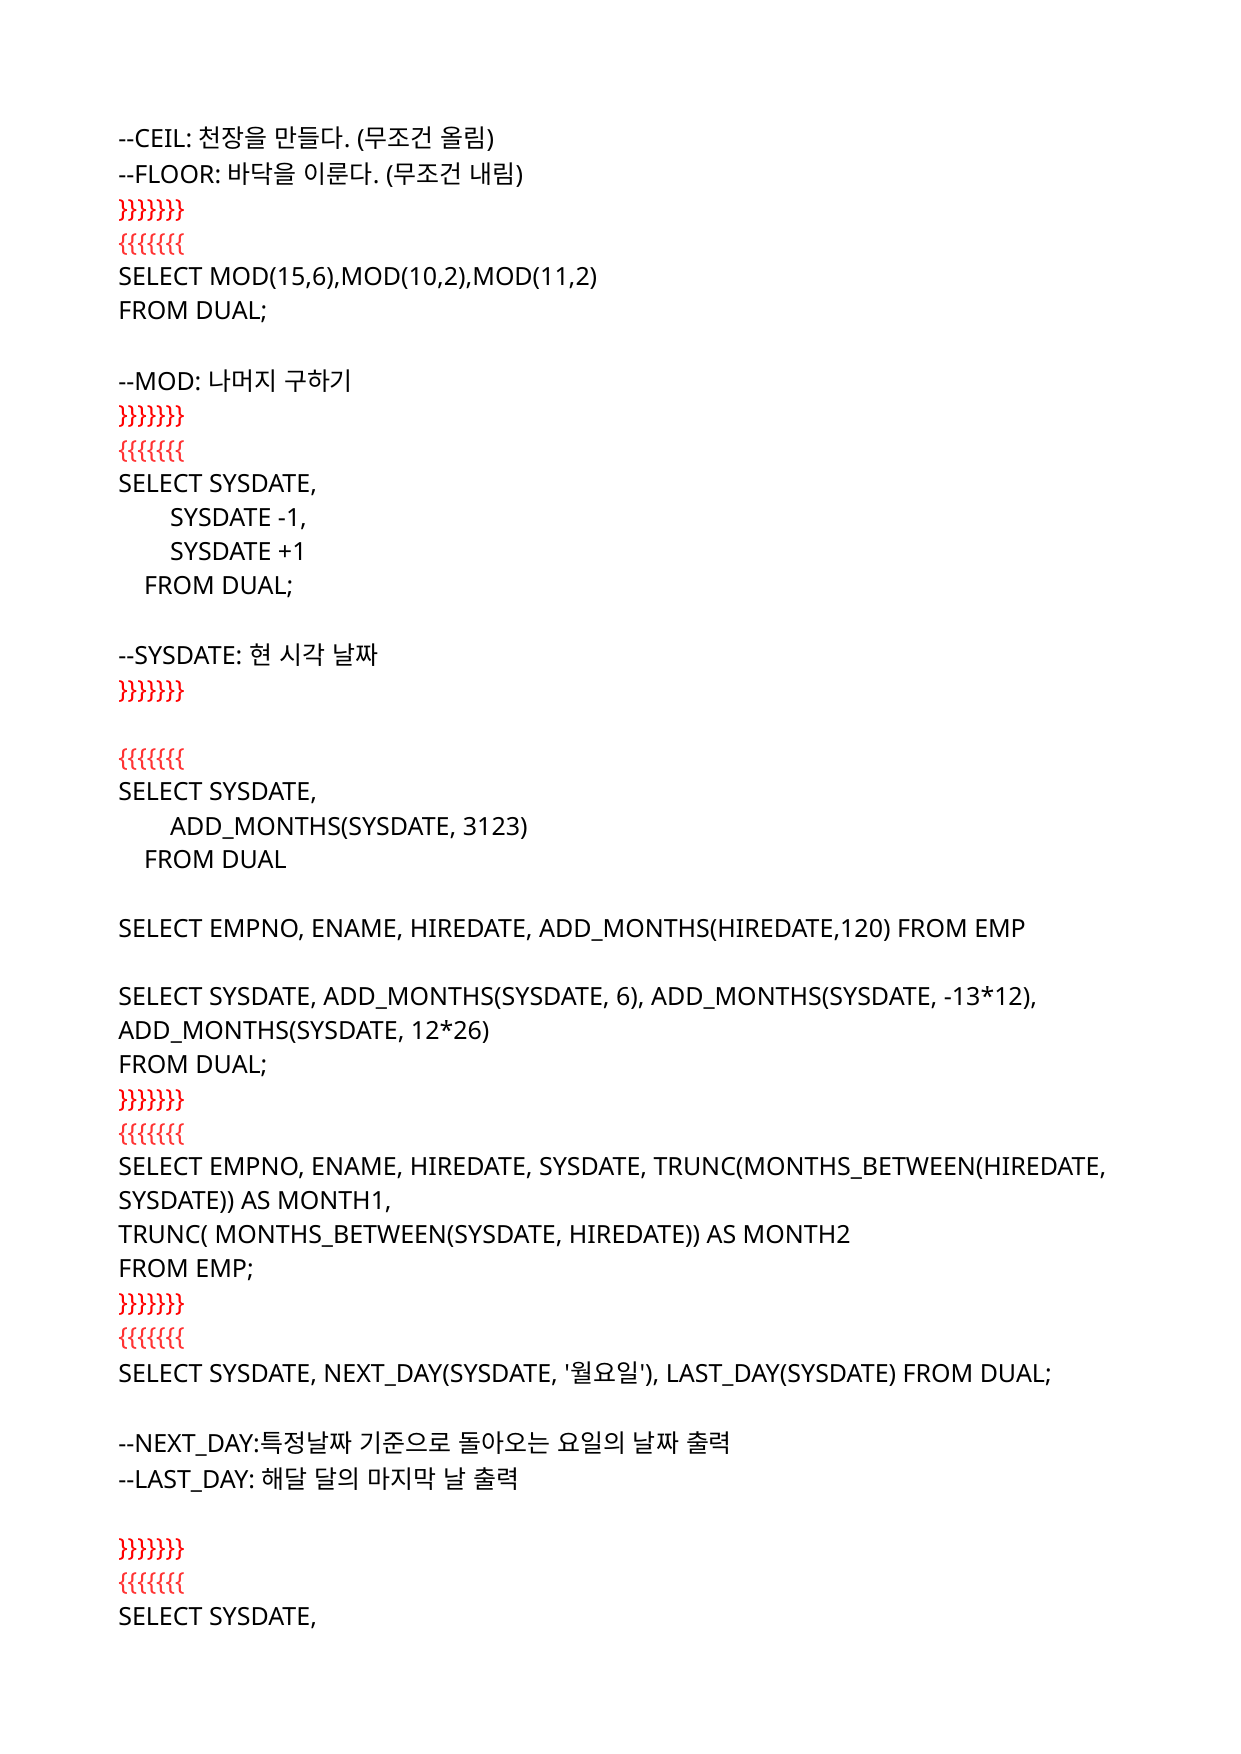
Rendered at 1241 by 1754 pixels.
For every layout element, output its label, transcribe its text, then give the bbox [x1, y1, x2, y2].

text FROM DUAL [118, 842, 1122, 876]
text }}}}}}} [118, 397, 1122, 431]
text }}}}}}} [118, 1530, 1122, 1564]
text --FLOOR: 바닥을 이룬다. (무조건 내림) [118, 154, 1122, 191]
text {{{{{{{ [118, 1319, 1122, 1353]
text }}}}}}} [118, 672, 1122, 706]
text --SYSDATE: 현 시각 날짜 [118, 636, 1122, 672]
text FROM DUAL; [118, 293, 1122, 327]
text --NEXT_DAY:특정날짜 기준으로 돌아오는 요일의 날짜 출력 [118, 1423, 1122, 1460]
text SELECT MOD(15,6),MOD(10,2),MOD(11,2) [118, 259, 1122, 293]
text }}}}}}} [118, 191, 1122, 225]
text FROM DUAL; [118, 1047, 1122, 1081]
text --LAST_DAY: 해달 달의 마지막 날 출력 [118, 1460, 1122, 1496]
text SELECT SYSDATE, ADD_MONTHS(SYSDATE, 6), ADD_MONTHS(SYSDATE, -13*12), ADD_MONTHS(SYSDATE, 12*26) [118, 978, 1122, 1047]
text }}}}}}} [118, 1081, 1122, 1115]
text TRUNC( MONTHS_BETWEEN(SYSDATE, HIREDATE)) AS MONTH2 [118, 1217, 1122, 1251]
text SELECT EMPNO, ENAME, HIREDATE, ADD_MONTHS(HIREDATE,120) FROM EMP [118, 910, 1122, 944]
text {{{{{{{ [118, 225, 1122, 259]
text --MOD: 나머지 구하기 [118, 361, 1122, 397]
text {{{{{{{ [118, 740, 1122, 774]
text SYSDATE +1 [118, 533, 1122, 567]
text SELECT SYSDATE, [118, 774, 1122, 808]
text {{{{{{{ [118, 1564, 1122, 1598]
text SELECT SYSDATE, [118, 465, 1122, 499]
text FROM DUAL; [118, 567, 1122, 602]
text SYSDATE -1, [118, 499, 1122, 533]
text FROM EMP; [118, 1251, 1122, 1285]
text {{{{{{{ [118, 431, 1122, 465]
text }}}}}}} [118, 1285, 1122, 1319]
text ADD_MONTHS(SYSDATE, 3123) [118, 808, 1122, 842]
text SELECT EMPNO, ENAME, HIREDATE, SYSDATE, TRUNC(MONTHS_BETWEEN(HIREDATE, SYSDATE)) AS MONTH1, [118, 1149, 1122, 1217]
text --CEIL: 천장을 만들다. (무조건 올림) [118, 118, 1122, 154]
text SELECT SYSDATE, NEXT_DAY(SYSDATE, '월요일'), LAST_DAY(SYSDATE) FROM DUAL; [118, 1353, 1122, 1389]
text SELECT SYSDATE, [118, 1598, 1122, 1632]
text {{{{{{{ [118, 1115, 1122, 1149]
